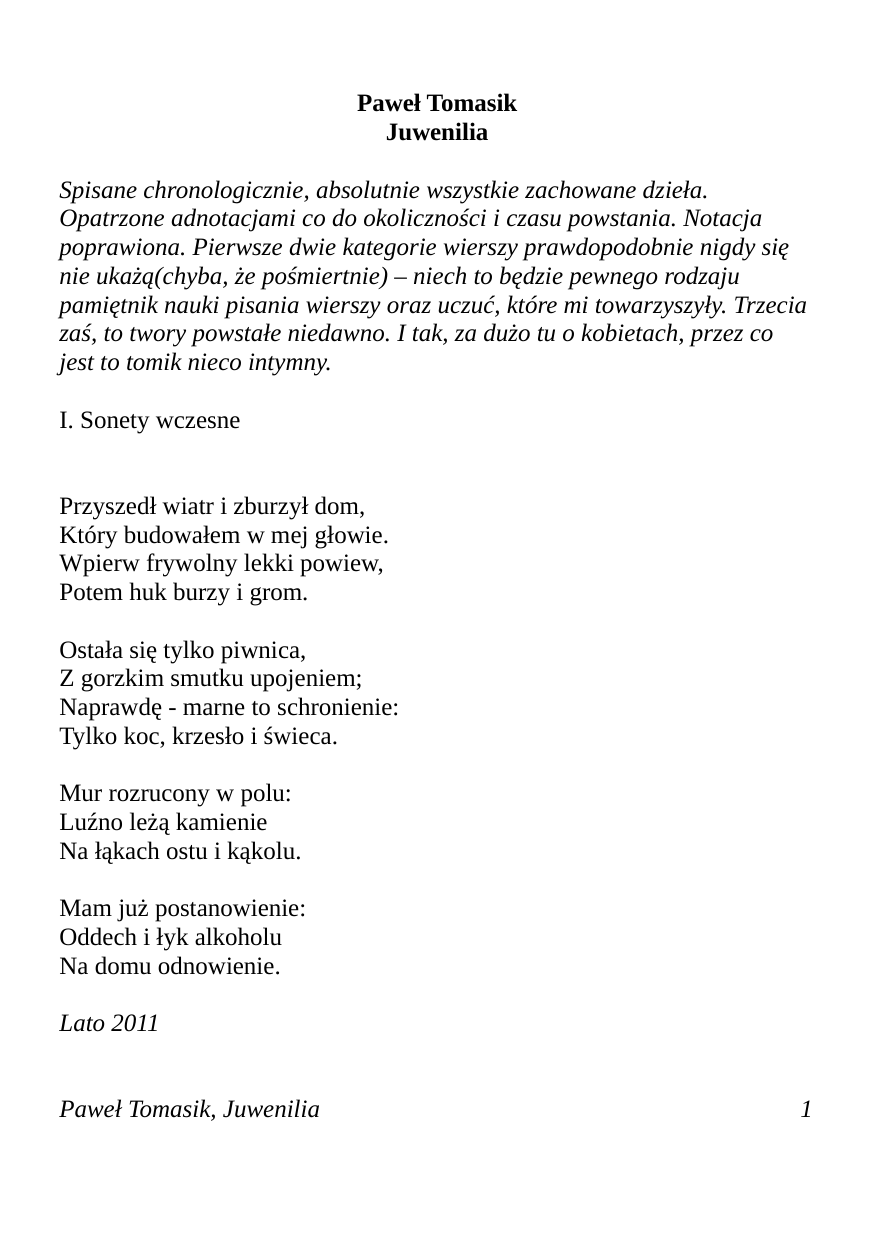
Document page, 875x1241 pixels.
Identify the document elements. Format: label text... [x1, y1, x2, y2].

text Oddech i łyk alkoholu [59, 922, 815, 951]
text Na domu odnowienie. [59, 951, 815, 980]
text Przyszedł wiatr i zburzył dom, [59, 462, 815, 520]
text I. Sonety wczesne [59, 405, 815, 462]
text Ostała się tylko piwnica, [59, 635, 815, 663]
text Wpierw frywolny lekki powiew, [59, 548, 815, 577]
text Juwenilia [59, 117, 815, 146]
text Paweł Tomasik [59, 88, 815, 117]
text Na łąkach ostu i kąkolu. [59, 836, 815, 865]
text Naprawdę - marne to schronienie: [59, 692, 815, 721]
text Który budowałem w mej głowie. [59, 520, 815, 548]
text Spisane chronologicznie, absolutnie wszystkie zachowane dzieła. Opatrzone adnotacjami co do okoliczności i czasu powstania. Notacja poprawiona. Pierwsze dwie kategorie wierszy prawdopodobnie nigdy się nie ukażą(chyba, że pośmiertnie) – niech to będzie pewnego rodzaju pamiętnik nauki pisania wierszy oraz uczuć, które mi towarzyszyły. Trzecia zaś, to twory powstałe niedawno. I tak, za dużo tu o kobietach, przez co jest to tomik nieco intymny. [59, 175, 815, 376]
text Luźno leżą kamienie [59, 807, 815, 836]
text Lato 2011 [59, 1008, 815, 1037]
text Mur rozrucony w polu: [59, 778, 815, 807]
text Mam już postanowienie: [59, 893, 815, 922]
text Z gorzkim smutku upojeniem; [59, 663, 815, 692]
text Potem huk burzy i grom. [59, 577, 815, 606]
text Tylko koc, krzesło i świeca. [59, 721, 815, 750]
